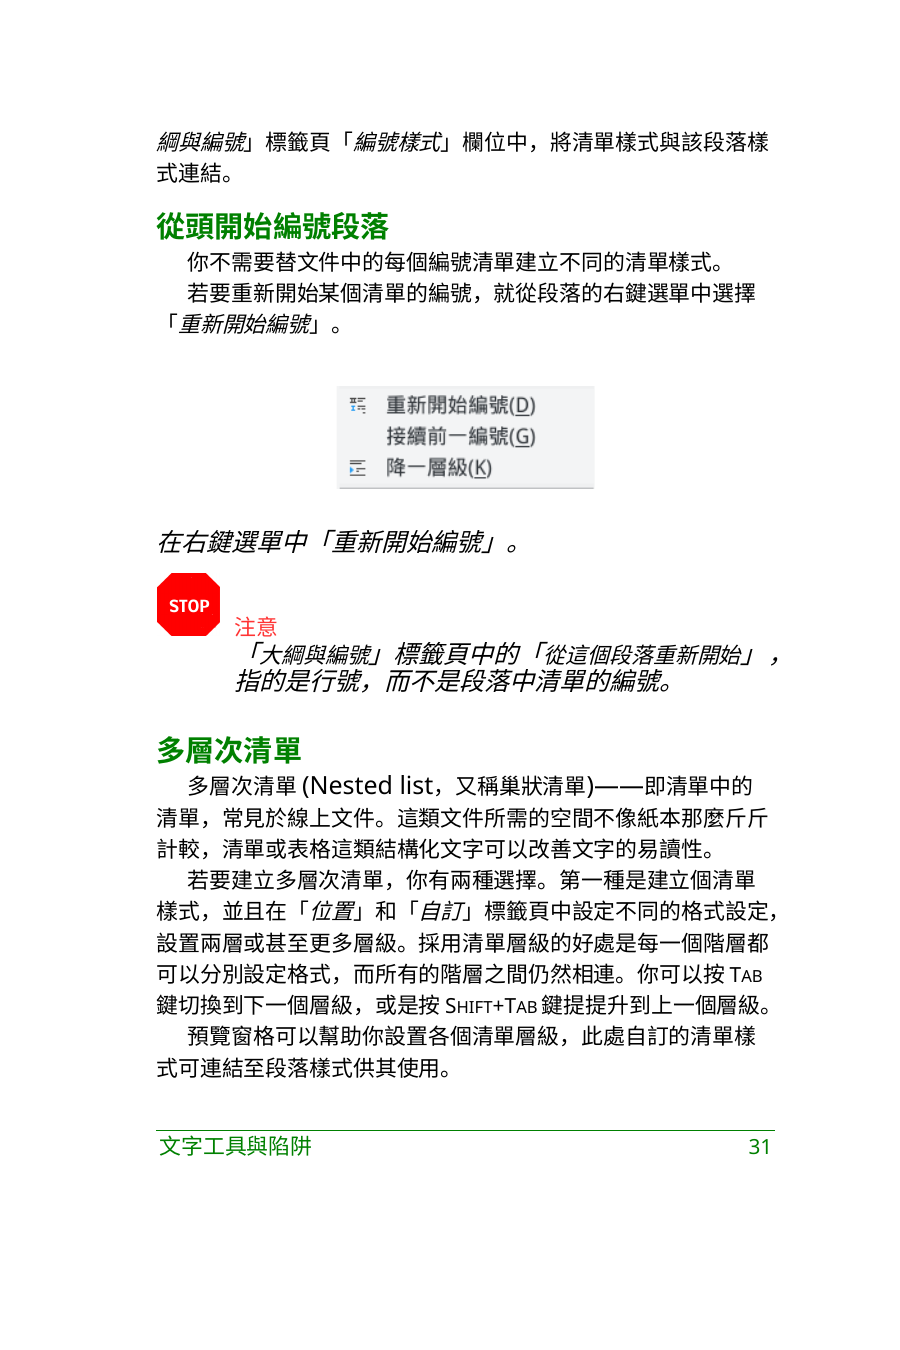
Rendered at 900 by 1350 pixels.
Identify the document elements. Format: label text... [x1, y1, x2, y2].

list 注意 [156, 572, 775, 642]
text 若要建立多層次清單，你有兩種選擇。第一種是建立個清單樣式，並且在「位置」和「自訂」標籤頁中設定不同的格式設定，設置兩層或甚至更多層級。採用清單層級的好處是每一個階層都可以分別設定格式，而所有的階層之間仍然相連。你可以按Tab鍵切換到下一個層級，或是按Shift+Tab鍵提提升到上一個層級。 [156, 863, 775, 1020]
text 多層次清單 (Nested list，又稱巢狀清單)——即清單中的清單，常見於線上文件。這類文件所需的空間不像紙本那麼斤斤計較，清單或表格這類結構化文字可以改善文字的易讀性。 [156, 770, 775, 863]
text 「大綱與編號」標籤頁中的「從這個段落重新開始」，指的是行號，而不是段落中清單的編號。 [234, 642, 775, 696]
subtitle 多層次清單 [156, 727, 775, 770]
text 若要重新開始某個清單的編號，就從段落的右鍵選單中選擇「重新開始編號」。 [156, 277, 775, 339]
text 預覽窗格可以幫助你設置各個清單層級，此處自訂的清單樣式可連結至段落樣式供其使用。 [156, 1020, 775, 1082]
text 先在清單樣式對話框中設好有序清單或無序清單（參見〈錯誤：找不到參照來源〉，第錯誤：找不到參照來源頁）。接著從段落樣式的「大綱與編號」標籤頁「編號樣式」欄位中，將清單樣式與該段落樣式連結。 [156, 125, 775, 187]
subtitle 從頭開始編號段落 [156, 203, 775, 245]
table_cell 在右鍵選單中「重新開始編號」。 [156, 522, 775, 557]
picture [336, 386, 595, 489]
table_header [156, 355, 775, 522]
text 你不需要替文件中的每個編號清單建立不同的清單樣式。 [156, 245, 775, 277]
picture [157, 573, 220, 636]
